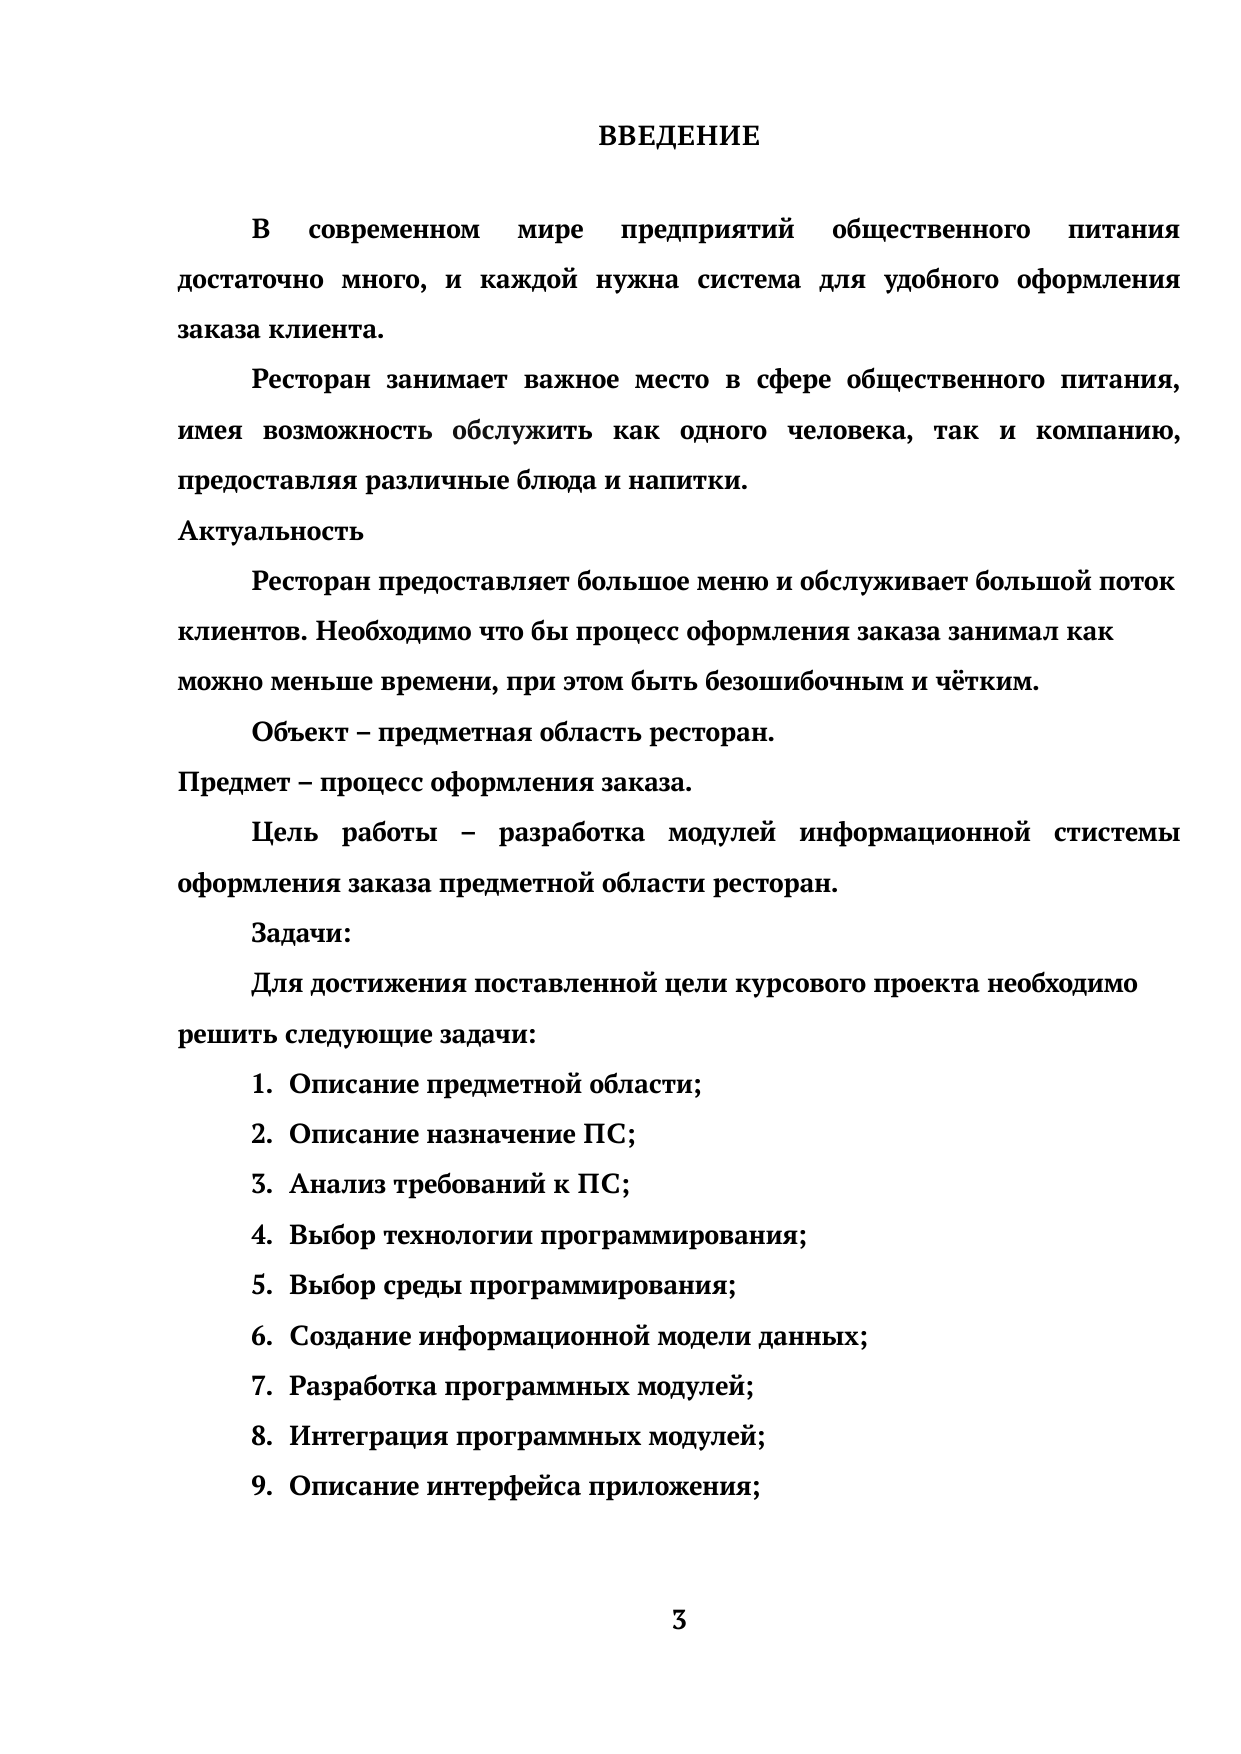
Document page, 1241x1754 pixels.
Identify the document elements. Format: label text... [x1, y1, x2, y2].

list Анализ требований к ПС; [177, 1167, 1181, 1200]
list Выбор технологии программирования; [177, 1217, 1181, 1251]
text В современном мире предприятий общественного питания достаточно много, и каждой нужна система для удобного оформления заказа клиента. [177, 211, 1181, 345]
text Ресторан занимает важное место в сфере общественного питания, имея возможность обслужить как одного человека, так и компанию, предоставляя различные блюда и напитки. [177, 362, 1181, 496]
list Описание предметной области; [177, 1066, 1181, 1099]
list Создание информационной модели данных; [177, 1318, 1181, 1351]
list Описание назначение ПС; [177, 1116, 1181, 1150]
subtitle ВВЕДЕНИЕ [177, 118, 1181, 152]
list Описание интерфейса приложения; [177, 1468, 1181, 1502]
text Для достижения поставленной цели курсового проекта необходимо решить следующие задачи: [177, 965, 1181, 1049]
text Задачи: [177, 915, 1181, 949]
list Выбор среды программирования; [177, 1267, 1181, 1301]
list Интеграция программных модулей; [177, 1418, 1181, 1452]
text Объект – предметная область ресторан. [177, 714, 1181, 747]
text Цель работы – разработка модулей информационной стистемы оформления заказа предметной области ресторан. [177, 814, 1181, 898]
text Актуальность [177, 513, 1181, 546]
text Ресторан предоставляет большое меню и обслуживает большой поток клиентов. Необходимо что бы процесс оформления заказа занимал как можно меньше времени, при этом быть безошибочным и чётким. [177, 563, 1181, 697]
text Предмет – процесс оформления заказа. [177, 764, 1181, 798]
list Разработка программных модулей; [177, 1368, 1181, 1401]
